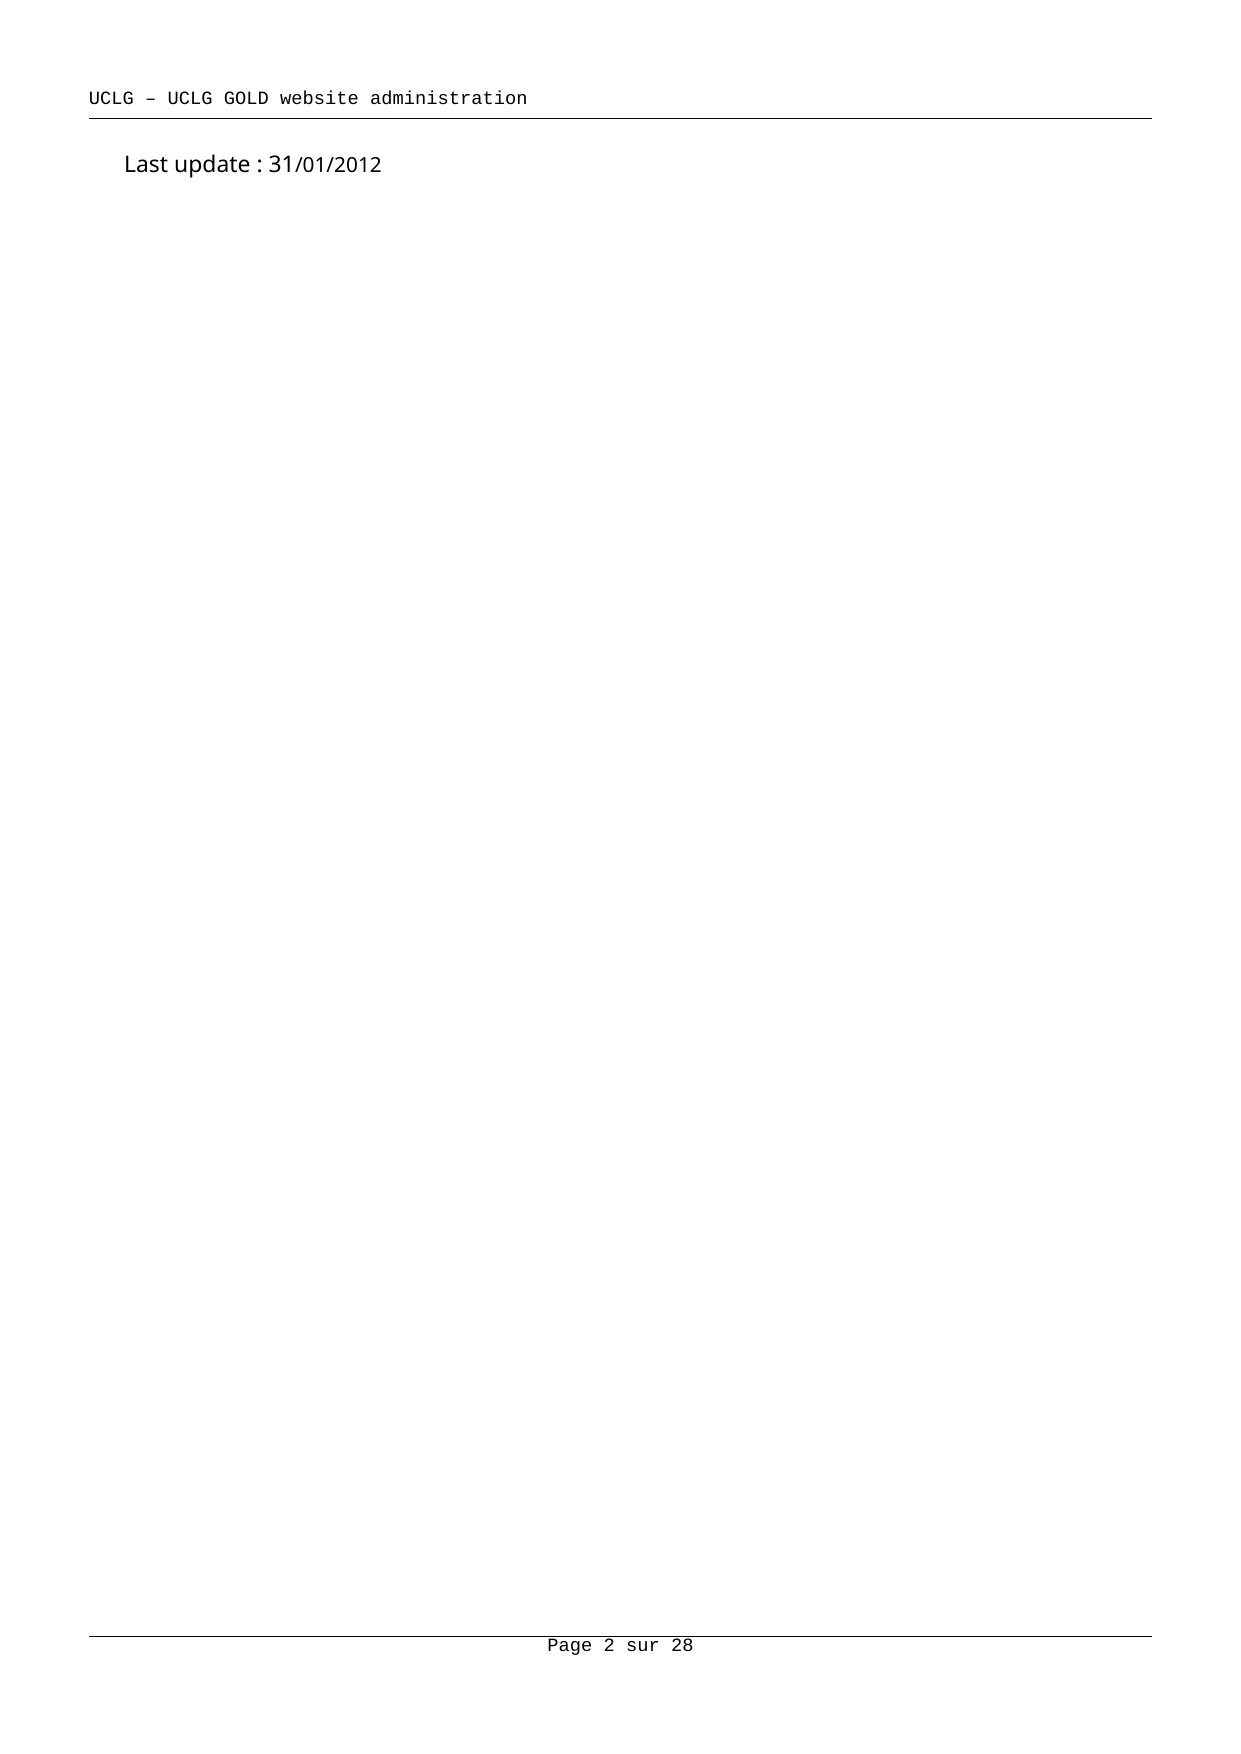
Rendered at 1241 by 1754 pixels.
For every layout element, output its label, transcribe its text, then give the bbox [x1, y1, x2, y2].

text Last update : 31/01/2012 [88, 147, 1152, 179]
